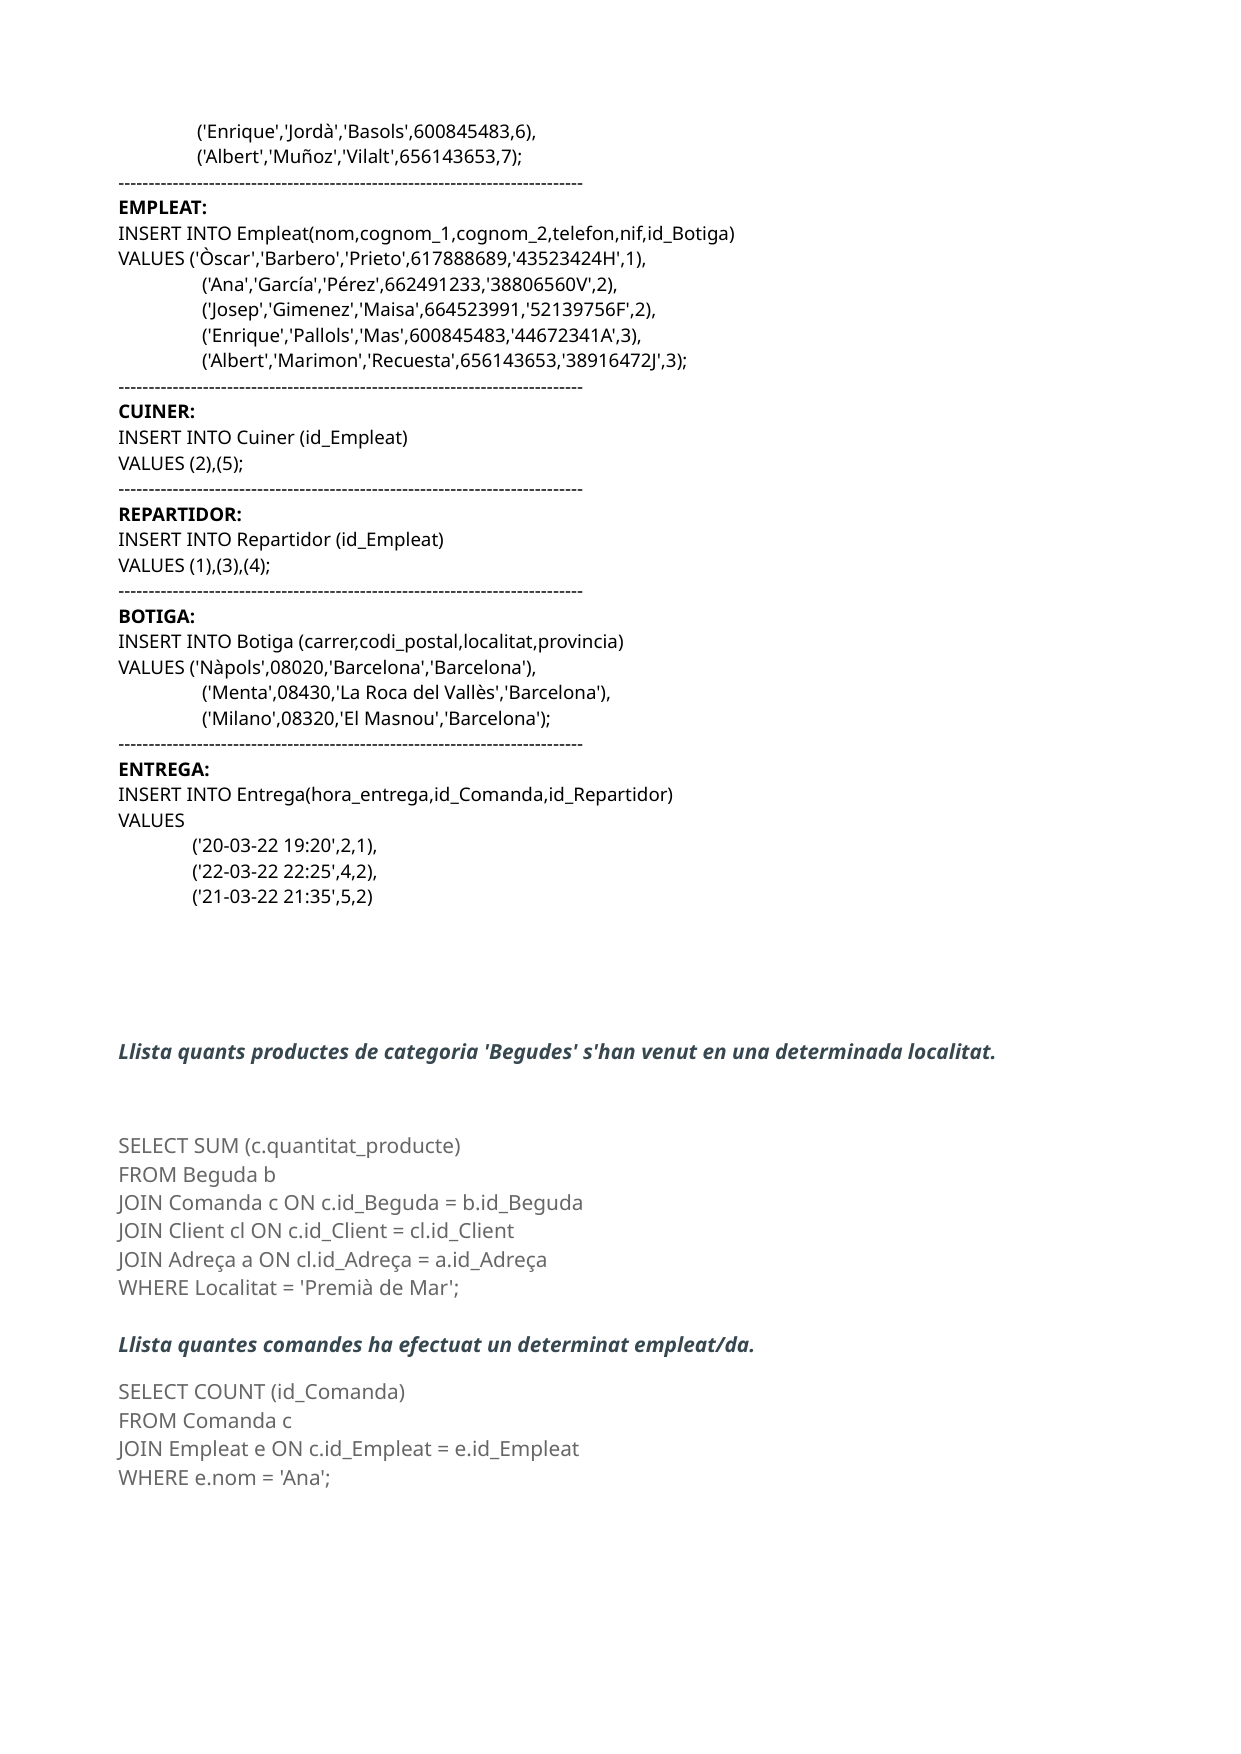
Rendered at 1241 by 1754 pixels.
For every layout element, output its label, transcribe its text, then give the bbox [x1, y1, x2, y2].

text JOIN Client cl ON c.id_Client = cl.id_Client [118, 1217, 1122, 1245]
text BOTIGA: [118, 603, 1122, 628]
text CUINER: [118, 399, 1122, 424]
text ----------------------------------------------------------------------------- [118, 577, 1122, 603]
text REPARTIDOR: [118, 501, 1122, 526]
text INSERT INTO Entrega(hora_entrega,id_Comanda,id_Repartidor) [118, 782, 1122, 807]
text ----------------------------------------------------------------------------- [118, 373, 1122, 399]
text FROM Beguda b [118, 1160, 1122, 1188]
text FROM Comanda c [118, 1406, 1122, 1434]
text Llista quants productes de categoria 'Begudes' s'han venut en una determinada localitat. [118, 1037, 1122, 1065]
text ('Enrique','Pallols','Mas',600845483,'44672341A',3), [118, 322, 1122, 348]
text VALUES (1),(3),(4); [118, 552, 1122, 577]
text SELECT COUNT (id_Comanda) [118, 1377, 1122, 1406]
text ('Albert','Marimon','Recuesta',656143653,'38916472J',3); [118, 348, 1122, 373]
text ----------------------------------------------------------------------------- [118, 169, 1122, 195]
text ('Josep','Gimenez','Maisa',664523991,'52139756F',2), [118, 297, 1122, 322]
text JOIN Comanda c ON c.id_Beguda = b.id_Beguda [118, 1188, 1122, 1217]
text SELECT SUM (c.quantitat_producte) [118, 1131, 1122, 1160]
text VALUES [118, 807, 1122, 833]
text ----------------------------------------------------------------------------- [118, 731, 1122, 756]
text ('22-03-22 22:25',4,2), [118, 858, 1122, 884]
text ----------------------------------------------------------------------------- [118, 475, 1122, 501]
text EMPLEAT: [118, 195, 1122, 220]
text VALUES ('Nàpols',08020,'Barcelona','Barcelona'), [118, 654, 1122, 679]
text ('Milano',08320,'El Masnou','Barcelona'); [118, 705, 1122, 731]
text JOIN Adreça a ON cl.id_Adreça = a.id_Adreça [118, 1245, 1122, 1273]
text Llista quantes comandes ha efectuat un determinat empleat/da. [118, 1330, 1122, 1359]
text JOIN Empleat e ON c.id_Empleat = e.id_Empleat [118, 1434, 1122, 1463]
text ENTREGA: [118, 756, 1122, 782]
text ('Enrique','Jordà','Basols',600845483,6), [118, 118, 1122, 144]
text WHERE Localitat = 'Premià de Mar'; [118, 1273, 1122, 1302]
text VALUES (2),(5); [118, 450, 1122, 475]
text ('21-03-22 21:35',5,2) [118, 884, 1122, 909]
text VALUES ('Òscar','Barbero','Prieto',617888689,'43523424H',1), [118, 246, 1122, 271]
text ('Menta',08430,'La Roca del Vallès','Barcelona'), [118, 679, 1122, 705]
text INSERT INTO Empleat(nom,cognom_1,cognom_2,telefon,nif,id_Botiga) [118, 220, 1122, 246]
text INSERT INTO Cuiner (id_Empleat) [118, 424, 1122, 450]
text ('Ana','García','Pérez',662491233,'38806560V',2), [118, 271, 1122, 297]
text WHERE e.nom = 'Ana'; [118, 1463, 1122, 1491]
text ('Albert','Muñoz','Vilalt',656143653,7); [118, 144, 1122, 169]
text INSERT INTO Botiga (carrer,codi_postal,localitat,provincia) [118, 628, 1122, 654]
text ('20-03-22 19:20',2,1), [118, 833, 1122, 858]
text INSERT INTO Repartidor (id_Empleat) [118, 526, 1122, 552]
